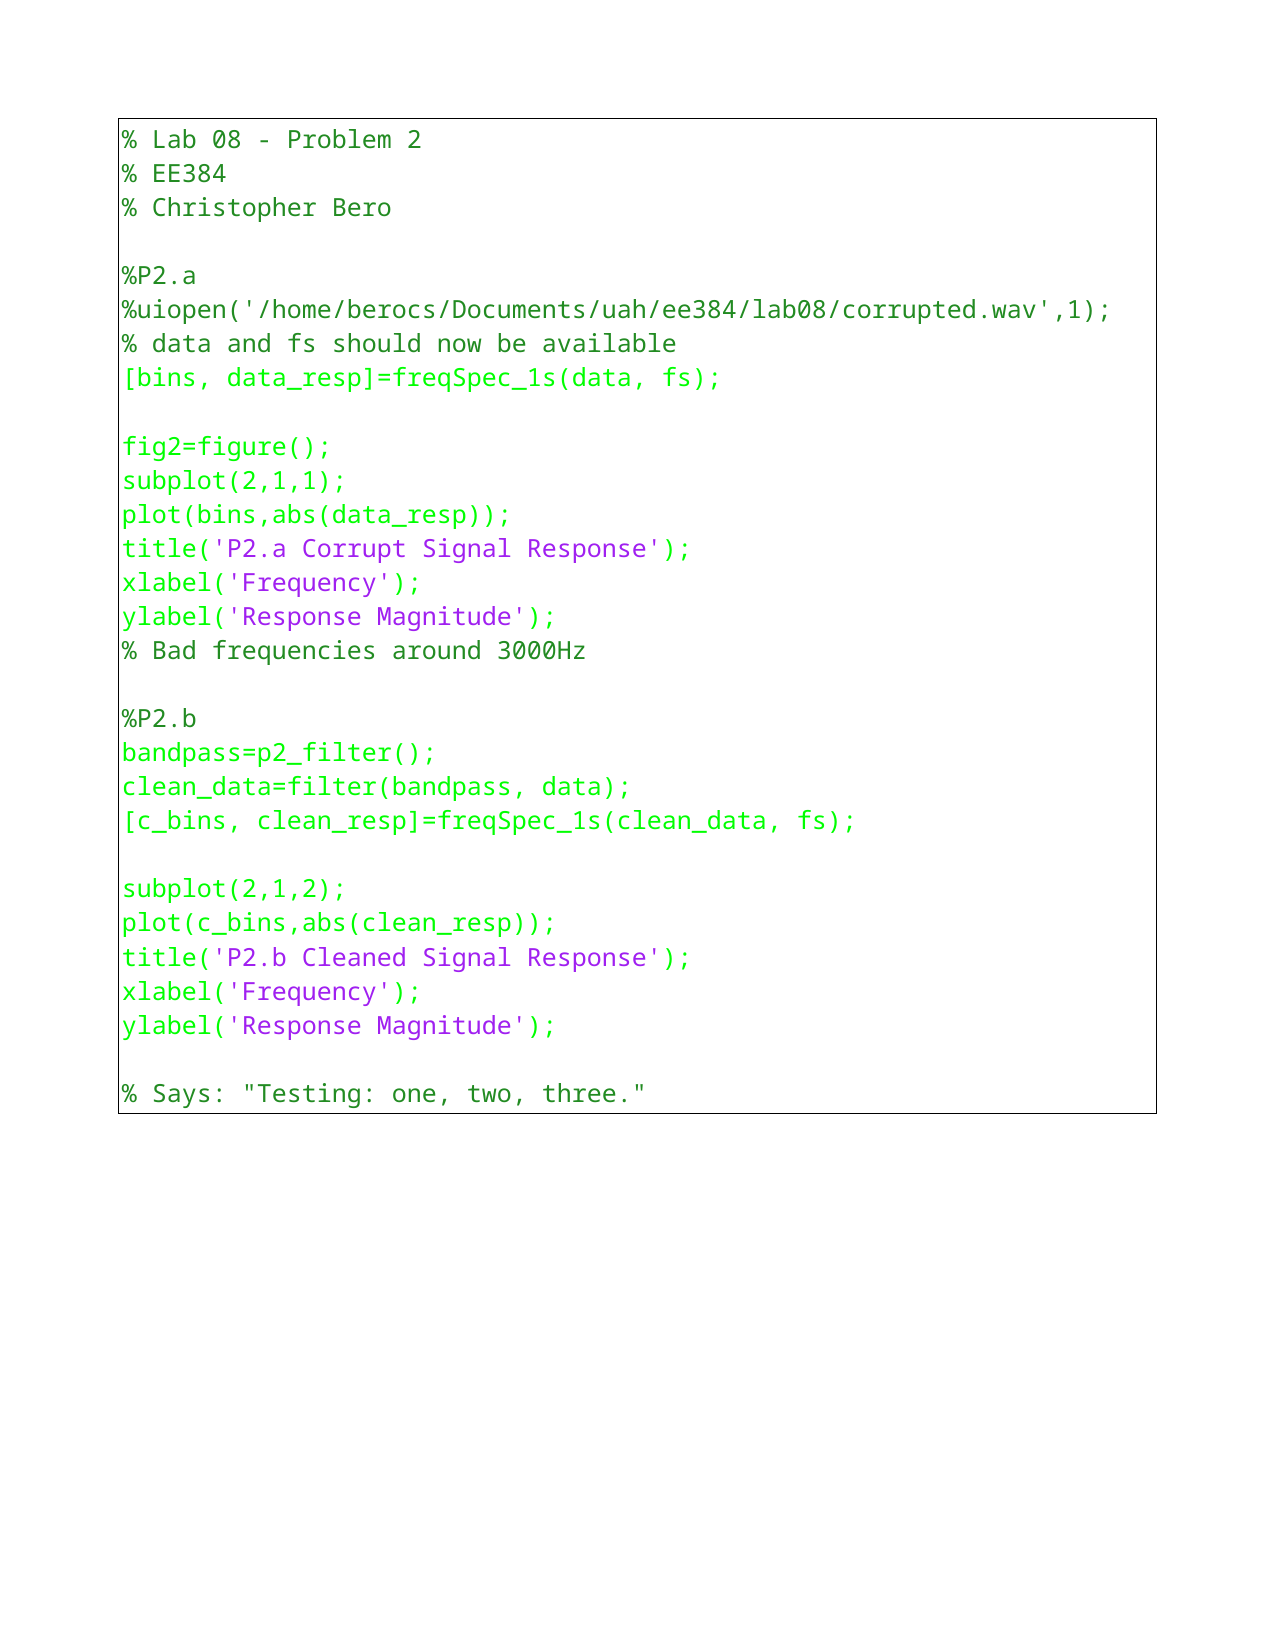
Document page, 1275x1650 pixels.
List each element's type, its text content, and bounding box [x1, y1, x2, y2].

text % EE384 [119, 152, 1156, 186]
text ylabel('Response Magnitude'); [119, 1004, 1156, 1041]
text % data and fs should now be available [119, 322, 1156, 357]
text fig2=figure(); [119, 425, 1156, 459]
text ylabel('Response Magnitude'); [119, 595, 1156, 629]
text % Christopher Bero [119, 186, 1156, 224]
text xlabel('Frequency'); [119, 561, 1156, 595]
text [bins, data_resp]=freqSpec_1s(data, fs); [119, 357, 1156, 394]
text plot(bins,abs(data_resp)); [119, 493, 1156, 527]
text subplot(2,1,1); [119, 459, 1156, 493]
text clean_data=filter(bandpass, data); [119, 765, 1156, 799]
text title('P2.a Corrupt Signal Response'); [119, 527, 1156, 561]
text % Lab 08 - Problem 2 [119, 119, 1156, 152]
text % Bad frequencies around 3000Hz [119, 629, 1156, 667]
text subplot(2,1,2); [119, 867, 1156, 902]
text xlabel('Frequency'); [119, 970, 1156, 1004]
text % Says: "Testing: one, two, three." [119, 1072, 1156, 1113]
text plot(c_bins,abs(clean_resp)); [119, 902, 1156, 936]
text bandpass=p2_filter(); [119, 731, 1156, 765]
text %P2.a [119, 254, 1156, 288]
text %uiopen('/home/berocs/Documents/uah/ee384/lab08/corrupted.wav',1); [119, 288, 1156, 322]
text [c_bins, clean_resp]=freqSpec_1s(clean_data, fs); [119, 799, 1156, 837]
text title('P2.b Cleaned Signal Response'); [119, 936, 1156, 970]
text %P2.b [119, 697, 1156, 731]
